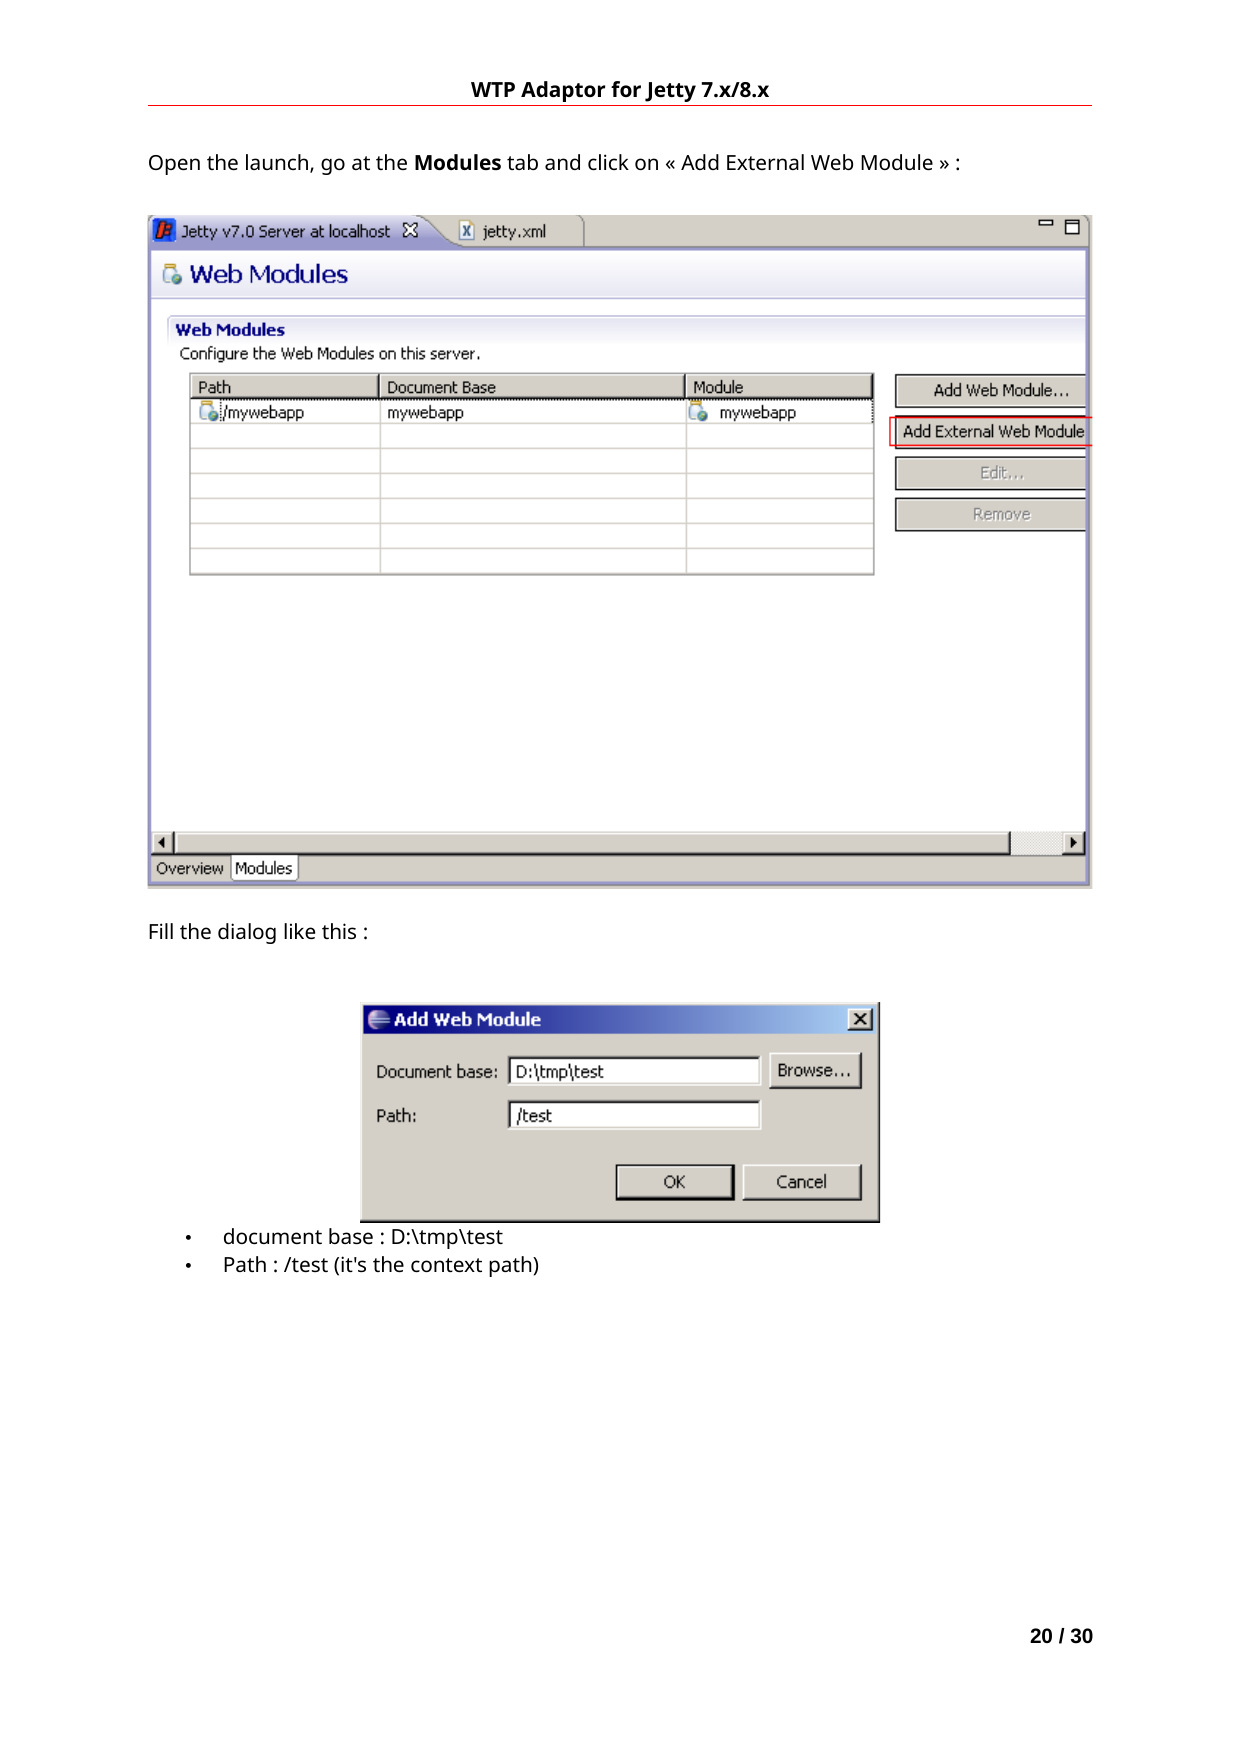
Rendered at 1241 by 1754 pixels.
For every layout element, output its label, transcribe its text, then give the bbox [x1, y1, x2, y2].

list document base : D:\tmp\test [185, 1002, 1092, 1251]
picture [360, 1002, 881, 1223]
text Fill the dialog like this : [148, 917, 1092, 946]
list Path : /test (it's the context path) [185, 1251, 1092, 1279]
text Open the launch, go at the Modules tab and click on « Add External Web Module » : [148, 148, 1092, 176]
